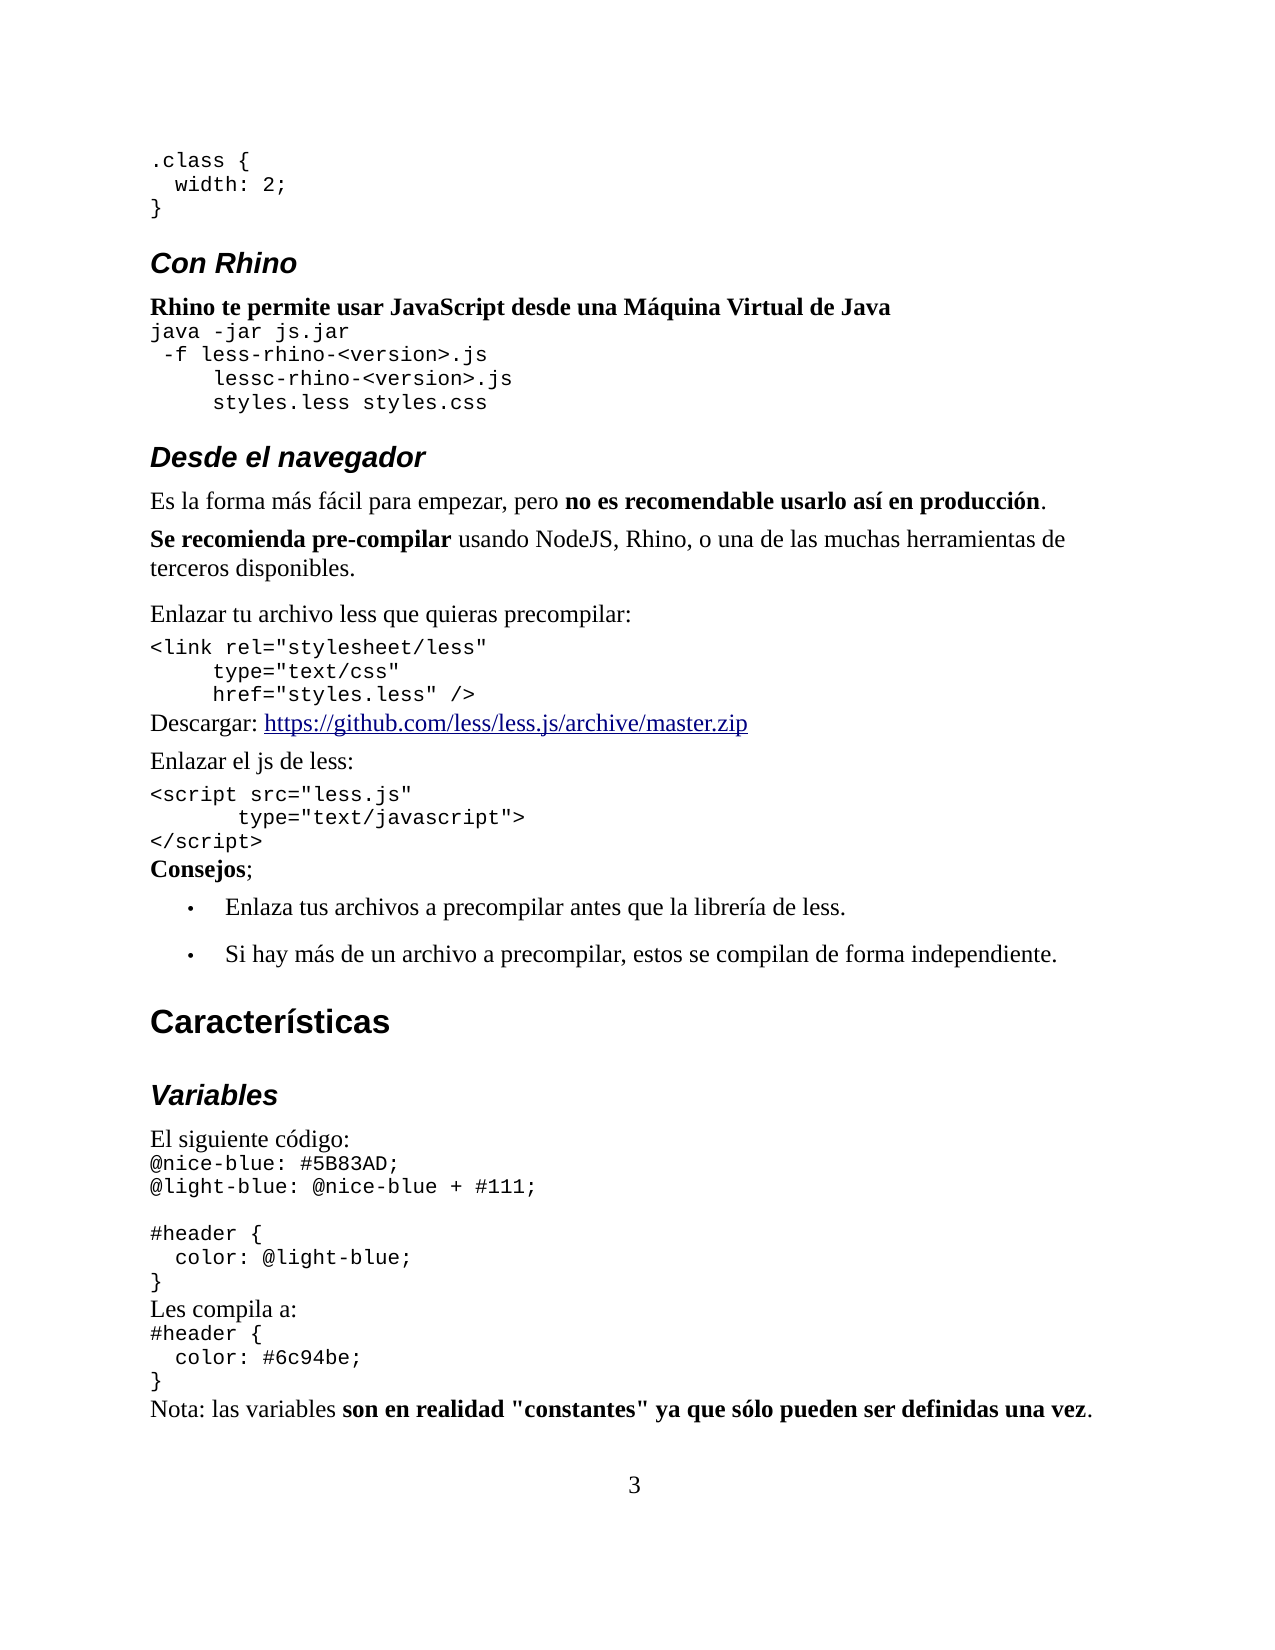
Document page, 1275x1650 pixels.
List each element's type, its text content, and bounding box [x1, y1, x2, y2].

text -f less-rhino-<version>.js [150, 344, 1125, 368]
text #header { [150, 1323, 1125, 1347]
text java -jar js.jar [150, 321, 1125, 344]
text width: 2; [150, 174, 1125, 197]
text El siguiente código: [150, 1124, 1125, 1152]
text } [150, 1271, 1125, 1294]
text } [150, 1370, 1125, 1394]
text Enlazar tu archivo less que quieras precompilar: [150, 599, 1125, 628]
text lessc-rhino-<version>.js [150, 368, 1125, 392]
text Descargar: https://github.com/less/less.js/archive/master.zip [150, 708, 1125, 737]
text @nice-blue: #5B83AD; [150, 1152, 1125, 1176]
text <link rel="stylesheet/less" [150, 637, 1125, 661]
text color: @light-blue; [150, 1247, 1125, 1271]
text Es la forma más fácil para empezar, pero no es recomendable usarlo así en producción. [150, 486, 1125, 515]
text #header { [150, 1223, 1125, 1247]
list Enlaza tus archivos a precompilar antes que la librería de less. [187, 892, 1125, 921]
text } [150, 197, 1125, 221]
text Se recomienda pre-compilar usando NodeJS, Rhino, o una de las muchas herramientas de terceros disponibles. [150, 524, 1125, 582]
text type="text/javascript"> [150, 807, 1125, 831]
subtitle Con Rhino [150, 246, 1125, 279]
subtitle Variables [150, 1078, 1125, 1111]
text color: #6c94be; [150, 1347, 1125, 1370]
subtitle Desde el navegador [150, 440, 1125, 474]
text Nota: las variables son en realidad "constantes" ya que sólo pueden ser definidas una vez. [150, 1394, 1125, 1423]
subtitle Características [150, 1002, 1125, 1040]
text Consejos; [150, 854, 1125, 883]
list Si hay más de un archivo a precompilar, estos se compilan de forma independiente. [187, 939, 1125, 968]
text </script> [150, 831, 1125, 854]
text Rhino te permite usar JavaScript desde una Máquina Virtual de Java [150, 292, 1125, 321]
text <script src="less.js" [150, 783, 1125, 807]
text Enlazar el js de less: [150, 746, 1125, 774]
text type="text/css" [150, 661, 1125, 684]
text href="styles.less" /> [150, 684, 1125, 708]
text @light-blue: @nice-blue + #111; [150, 1176, 1125, 1200]
text styles.less styles.css [150, 392, 1125, 415]
text Les compila a: [150, 1294, 1125, 1323]
text .class { [150, 150, 1125, 174]
